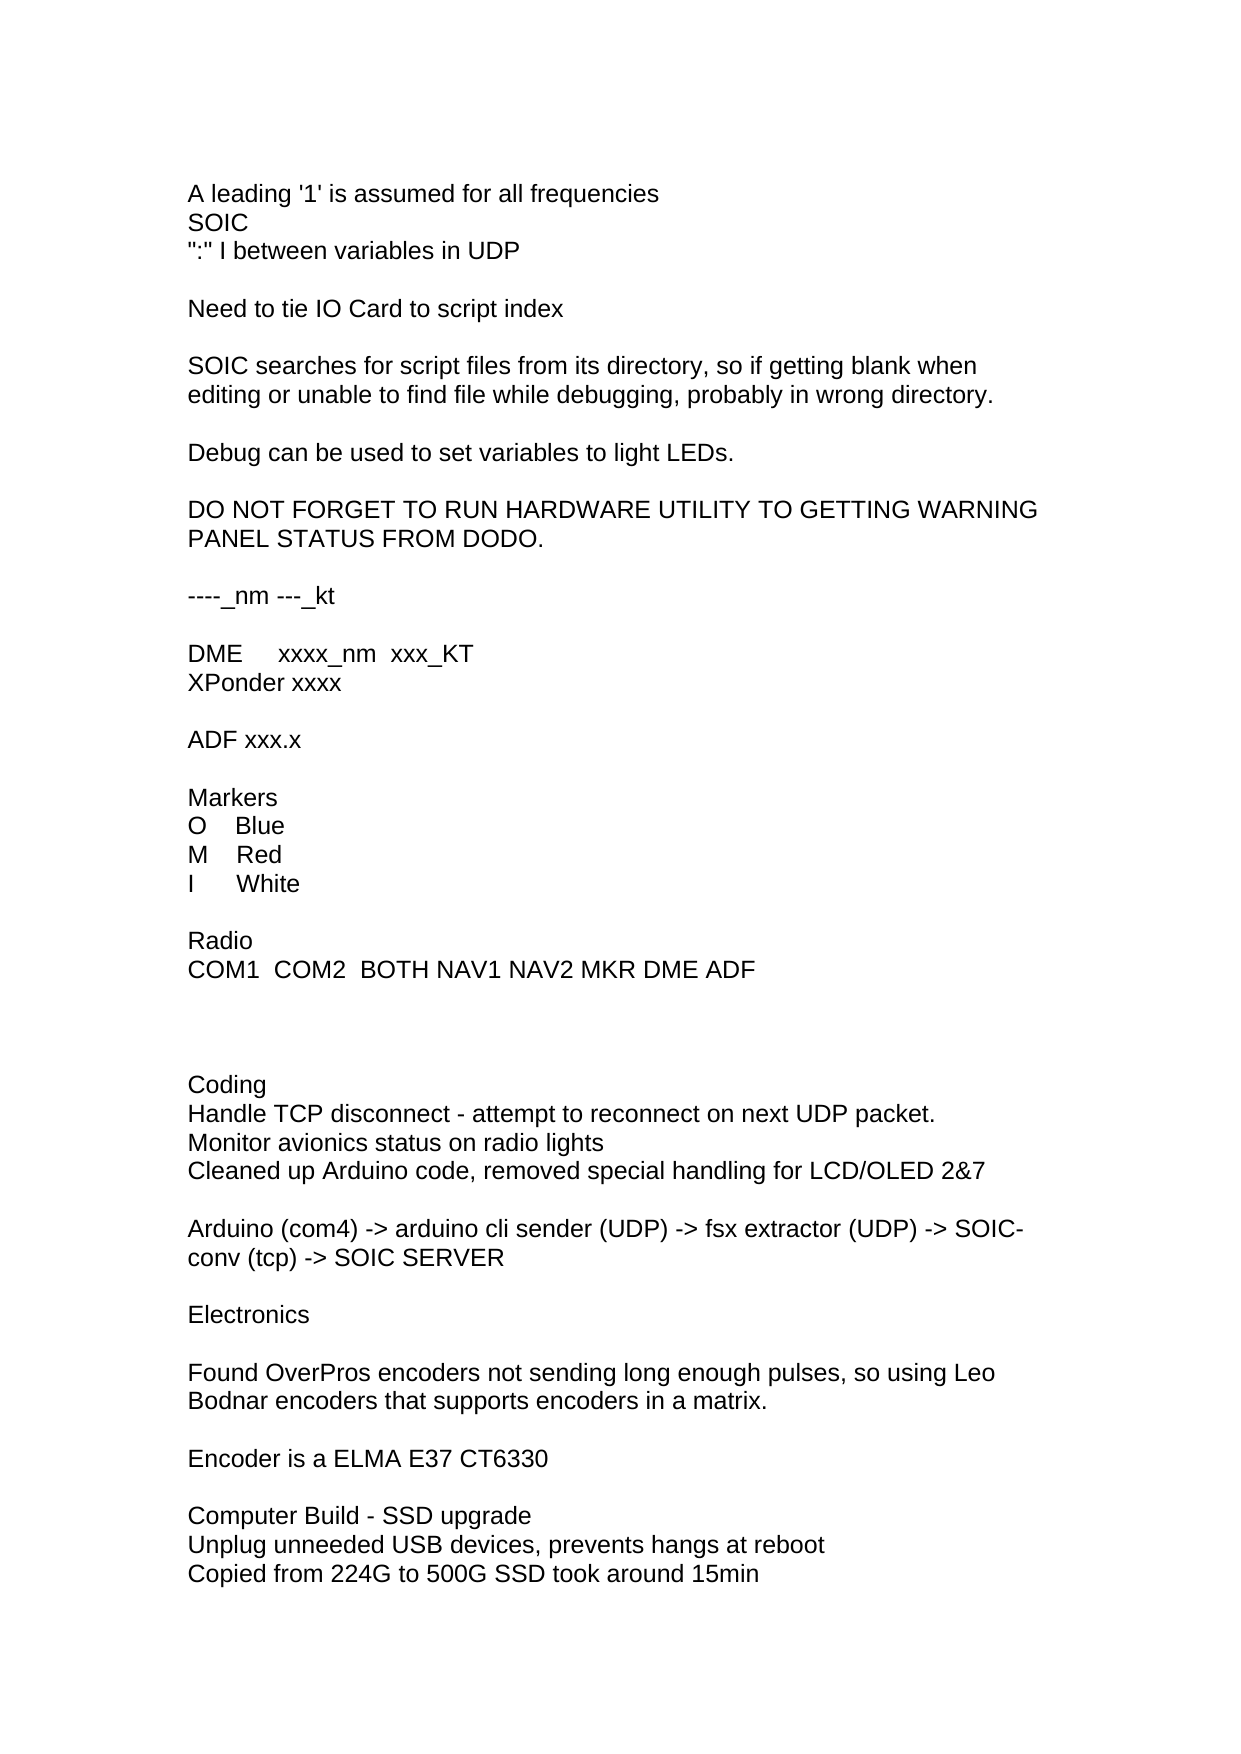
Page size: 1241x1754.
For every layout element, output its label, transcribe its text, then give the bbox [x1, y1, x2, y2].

text A leading '1' is assumed for all frequencies SOIC ":" I between variables in UDP Need to tie IO Card to script index SOIC searches for script files from its directory, so if getting blank when editing or unable to find file while debugging, probably in wrong directory. Debug can be used to set variables to light LEDs. DO NOT FORGET TO RUN HARDWARE UTILITY TO GETTING WARNING PANEL STATUS FROM DODO. ----_nm ---_kt DME xxxx_nm xxx_KT XPonder xxxx ADF xxx.x Markers O Blue M Red I White Radio COM1 COM2 BOTH NAV1 NAV2 MKR DME ADF Coding Handle TCP disconnect - attempt to reconnect on next UDP packet. Monitor avionics status on radio lights Cleaned up Arduino code, removed special handling for LCD/OLED 2&7 Arduino (com4) -> arduino cli sender (UDP) -> fsx extractor (UDP) -> SOIC-conv (tcp) -> SOIC SERVER Electronics Found OverPros encoders not sending long enough pulses, so using Leo Bodnar encoders that supports encoders in a matrix. Encoder is a ELMA E37 CT6330 Computer Build - SSD upgrade Unplug unneeded USB devices, prevents hangs at reboot Copied from 224G to 500G SSD took around 15min [187, 150, 1053, 1587]
